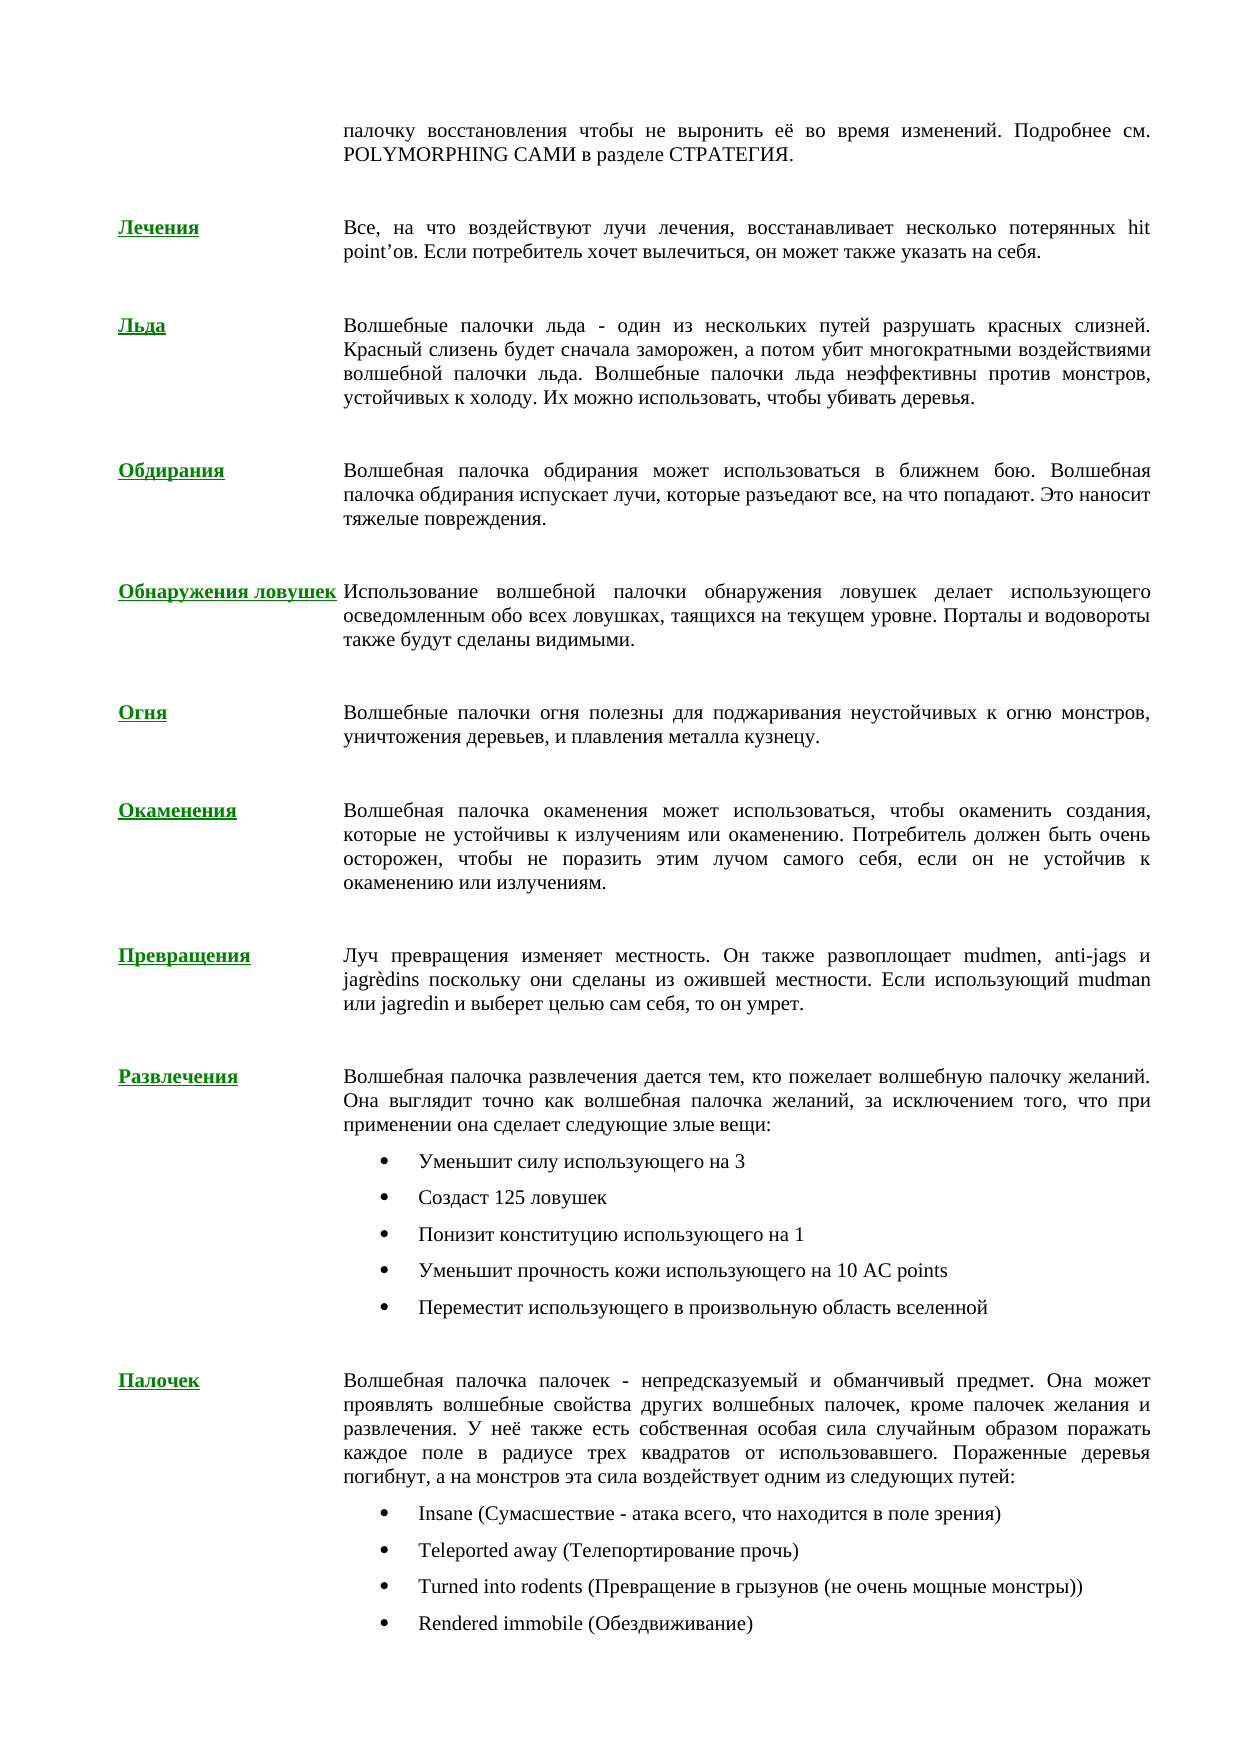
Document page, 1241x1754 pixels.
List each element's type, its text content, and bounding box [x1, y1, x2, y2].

list Insane (Сумасшествие - атака всего, что находится в поле зрения) [381, 1501, 1152, 1525]
list Turned into rodents (Превращение в грызунов (не очень мощные монстры)) [381, 1574, 1152, 1598]
list Переместит использующего в произвольную область вселенной [381, 1295, 1152, 1319]
list Уменьшит силу использующего на 3 [381, 1149, 1152, 1173]
text Обнаружения ловушек Использование волшебной палочки обнаружения ловушек делает использующего осведомленным обо всех ловушках, таящихся на текущем уровне. Порталы и водовороты также будут сделаны видимыми. [118, 579, 1152, 651]
text палочку восстановления чтобы не выронить её во время изменений. Подробнее см. POLYMORPHING САМИ в разделе СТРАТЕГИЯ. [118, 118, 1152, 166]
list Создаст 125 ловушек [381, 1185, 1152, 1209]
text Развлечения Волшебная палочка развлечения дается тем, кто пожелает волшебную палочку желаний. Она выглядит точно как волшебная палочка желаний, за исключением того, что при применении она сделает следующие злые вещи: [118, 1064, 1152, 1136]
text Окаменения Волшебная палочка окаменения может использоваться, чтобы окаменить создания, которые не устойчивы к излучениям или окаменению. Потребитель должен быть очень осторожен, чтобы не поразить этим лучом самого себя, если он не устойчив к окаменению или излучениям. [118, 797, 1152, 894]
text Льда Волшебные палочки льда - один из нескольких путей разрушать красных слизней. Красный слизень будет сначала заморожен, а потом убит многократными воздействиями волшебной палочки льда. Волшебные палочки льда неэффективны против монстров, устойчивых к холоду. Их можно использовать, чтобы убивать деревья. [118, 312, 1152, 409]
list Teleported away (Телепортирование прочь) [381, 1537, 1152, 1562]
list Уменьшит прочность кожи использующего на 10 AC points [381, 1258, 1152, 1282]
text Обдирания Волшебная палочка обдирания может использоваться в ближнем бою. Волшебная палочка обдирания испускает лучи, которые разъедают все, на что попадают. Это наносит тяжелые повреждения. [118, 458, 1152, 530]
list Понизит конституцию использующего на 1 [381, 1222, 1152, 1246]
text Превращения Луч превращения изменяет местность. Он также развоплощает mudmen, anti-jags и jagrèdins поскольку они сделаны из ожившей местности. Если использующий mudman или jagredin и выберет целью сам себя, то он умрет. [118, 943, 1152, 1015]
text Палочек Волшебная палочка палочек - непредсказуемый и обманчивый предмет. Она может проявлять волшебные свойства других волшебных палочек, кроме палочек желания и развлечения. У неё также есть собственная особая сила случайным образом поражать каждое поле в радиусе трех квадратов от использовавшего. Пораженные деревья погибнут, а на монстров эта сила воздействует одним из следующих путей: [118, 1368, 1152, 1488]
list Rendered immobile (Обездвиживание) [381, 1611, 1152, 1635]
text Огня Волшебные палочки огня полезны для поджаривания неустойчивых к огню монстров, уничтожения деревьев, и плавления металла кузнецу. [118, 700, 1152, 748]
text Лечения Все, на что воздействуют лучи лечения, восстанавливает несколько потерянных hit point’ов. Если потребитель хочет вылечиться, он может также указать на себя. [118, 215, 1152, 263]
